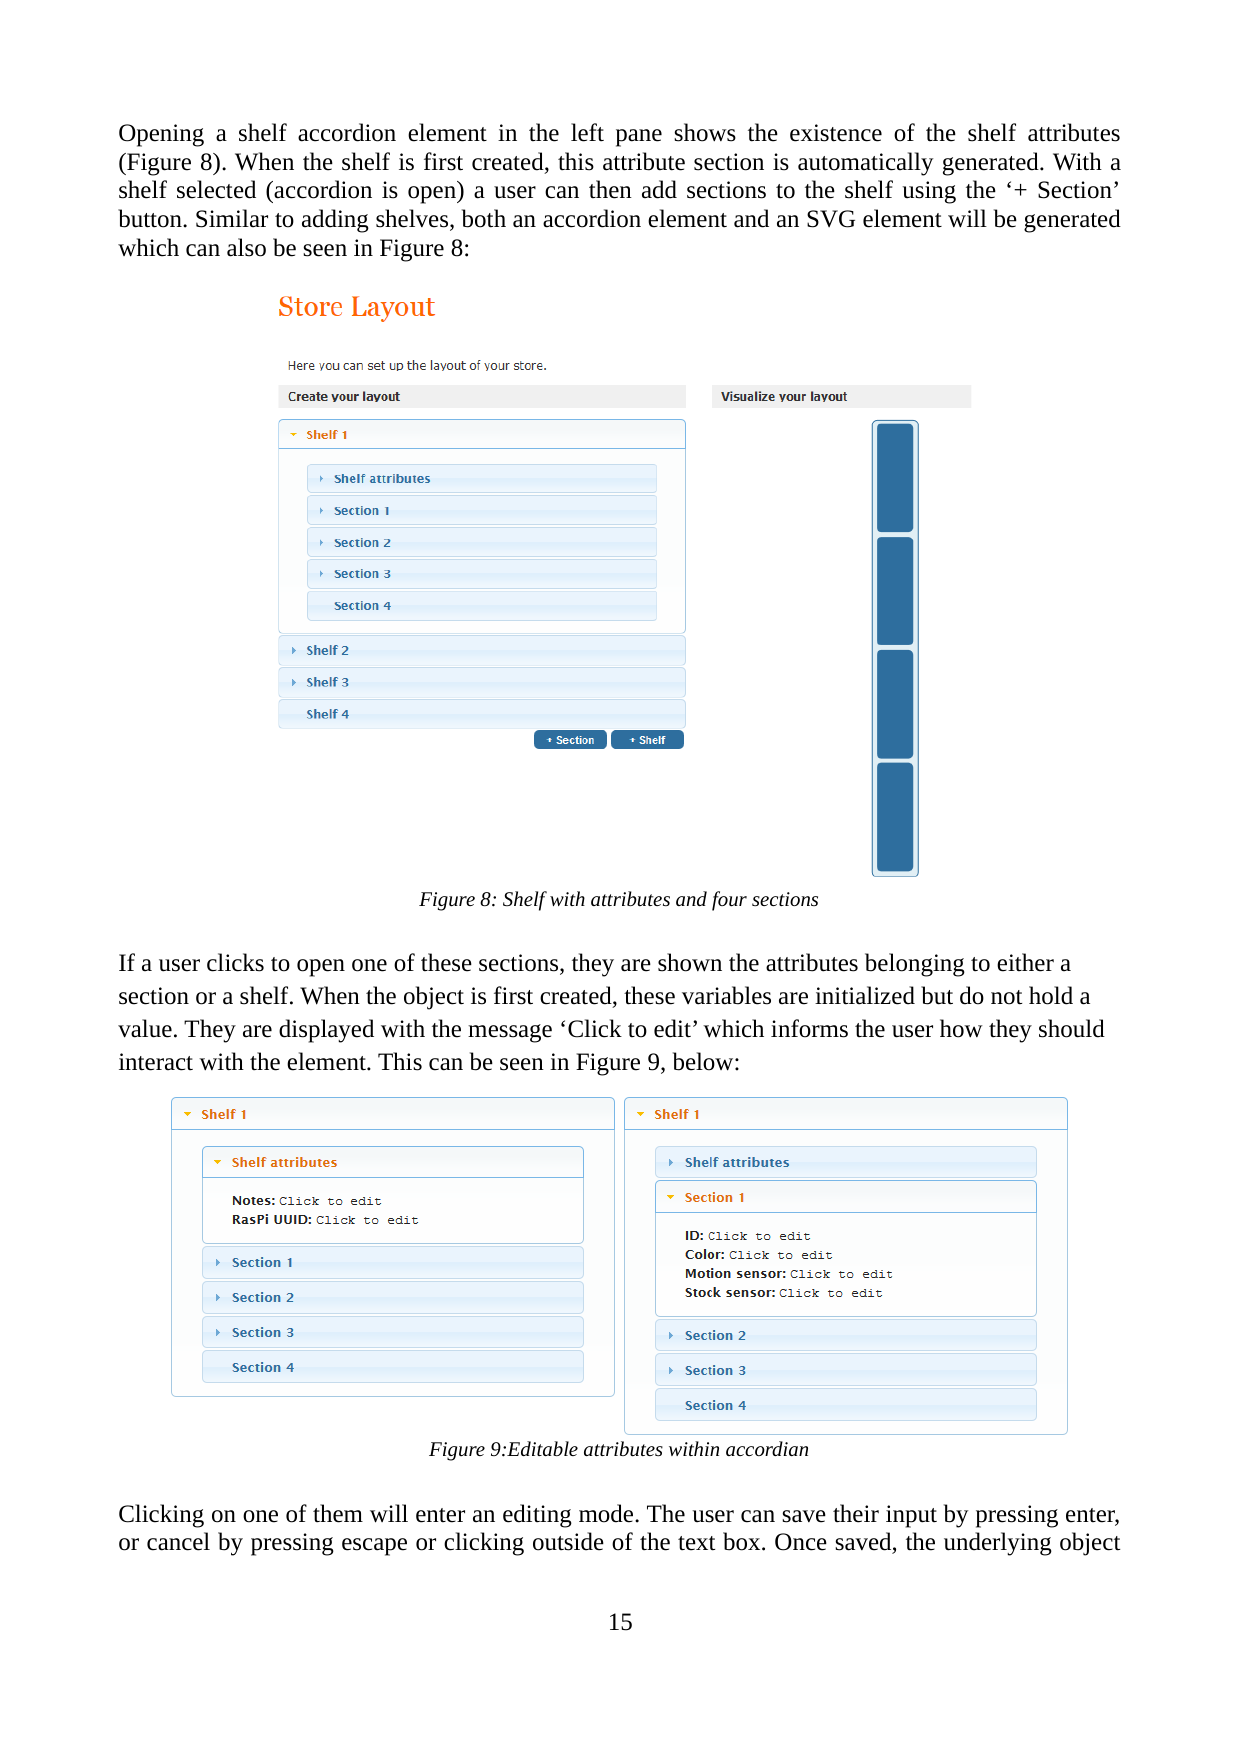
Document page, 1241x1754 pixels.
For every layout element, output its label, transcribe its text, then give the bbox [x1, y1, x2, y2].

text Figure 8: Shelf with attributes and four sections [269, 887, 971, 911]
picture [268, 286, 972, 887]
text Opening a shelf accordion element in the left pane shows the existence of the shelf attributes (Figure 8). When the shelf is first created, this attribute section is automatically generated. With a shelf selected (accordion is open) a user can then add sections to the shelf using the ‘+ Section’ button. Similar to adding shelves, both an accordion element and an SVG element will be generated which can also be seen in Figure 8: [118, 118, 1122, 262]
text Clicking on one of them will enter an editing mode. The user can save their input by pressing enter, or cancel by pressing escape or clicking outside of the text box. Once saved, the underlying object [118, 1499, 1122, 1556]
text Figure 9:Editable attributes within accordian [168, 1438, 1072, 1461]
picture [168, 1092, 1072, 1438]
text If a user clicks to open one of these sections, they are shown the attributes belonging to either a section or a shelf. When the object is first created, these variables are initialized but do not hold a value. They are displayed with the message ‘Click to edit’ which informs the user how they should interact with the element. This can be seen in Figure 9, below: [118, 948, 1122, 1076]
